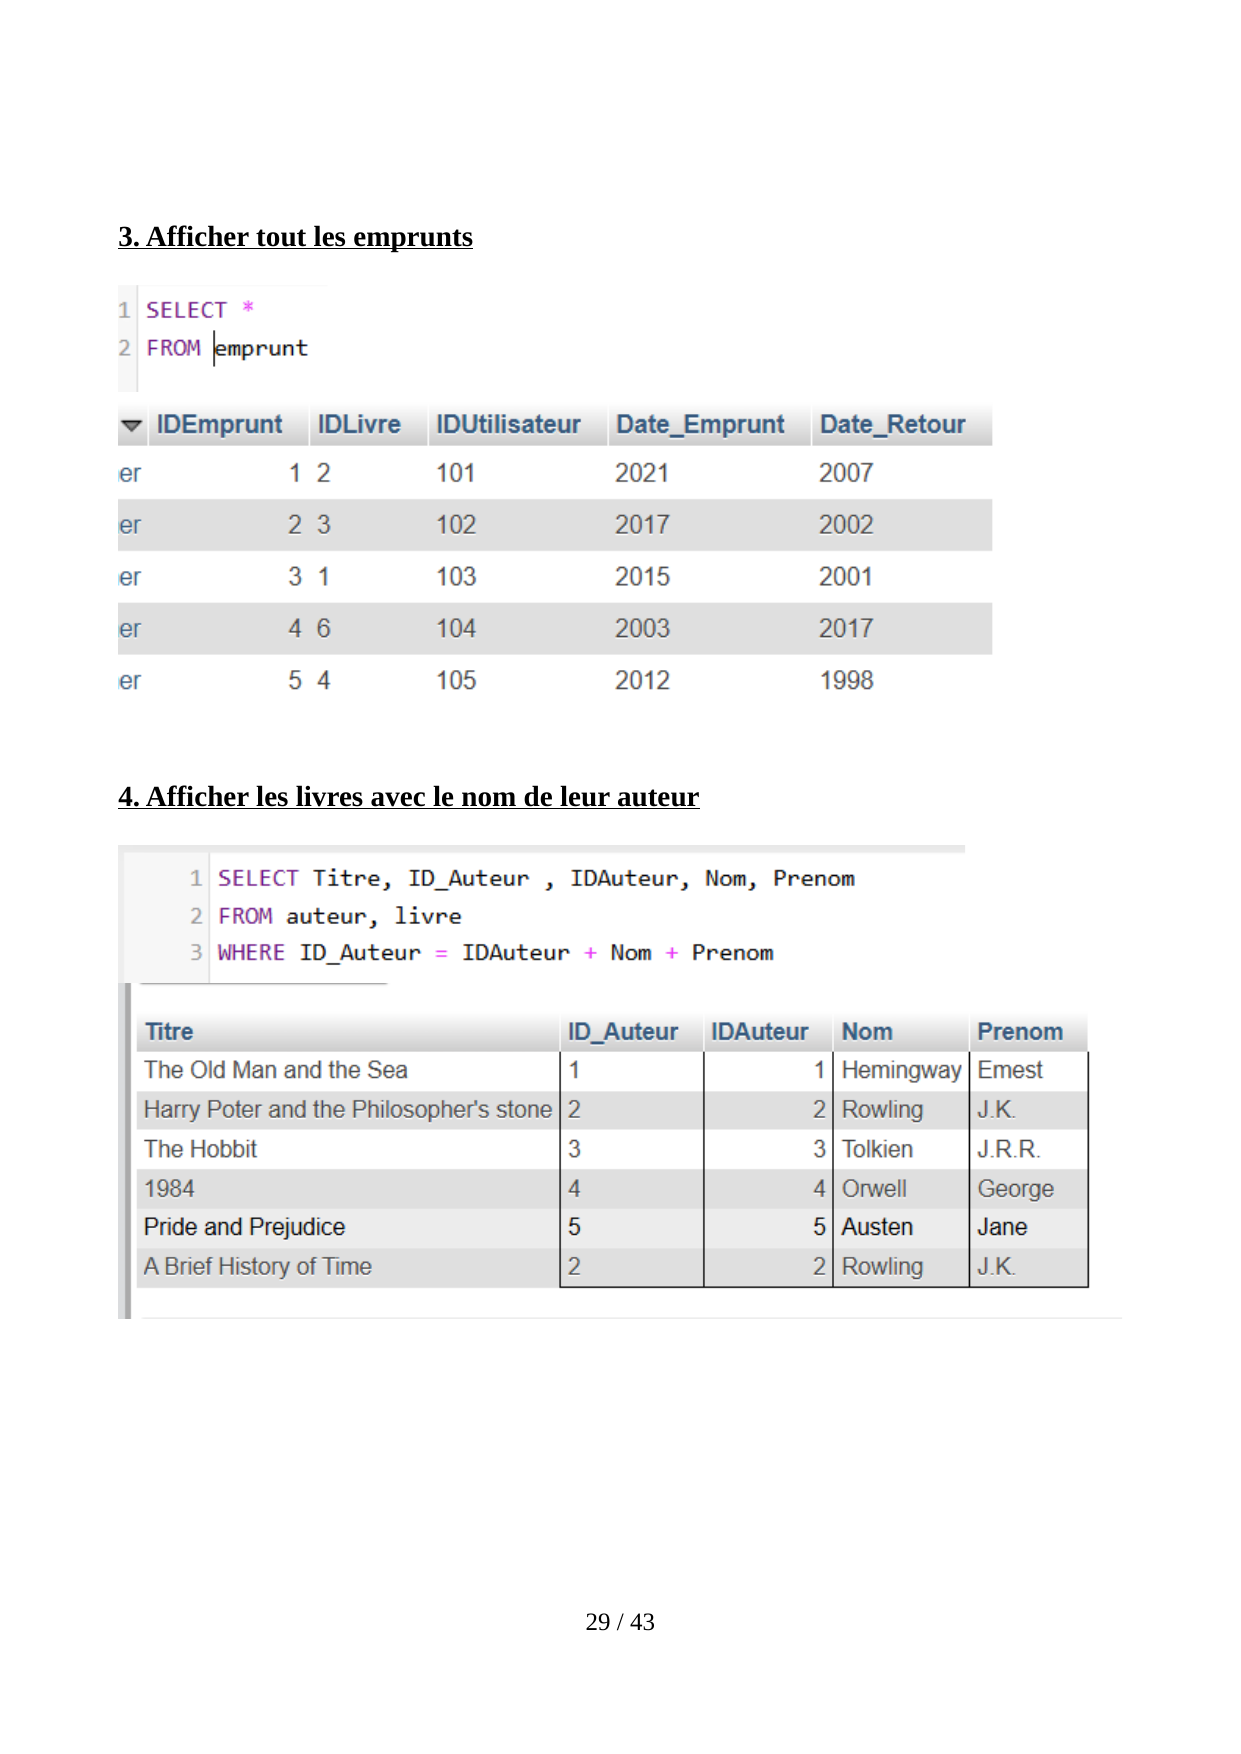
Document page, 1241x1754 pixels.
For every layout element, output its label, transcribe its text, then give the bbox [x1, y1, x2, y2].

text 3. Afficher tout les emprunts [118, 219, 1122, 252]
picture [118, 845, 1123, 1319]
text 4. Afficher les livres avec le nom de leur auteur [118, 779, 1122, 812]
picture [118, 285, 1015, 746]
